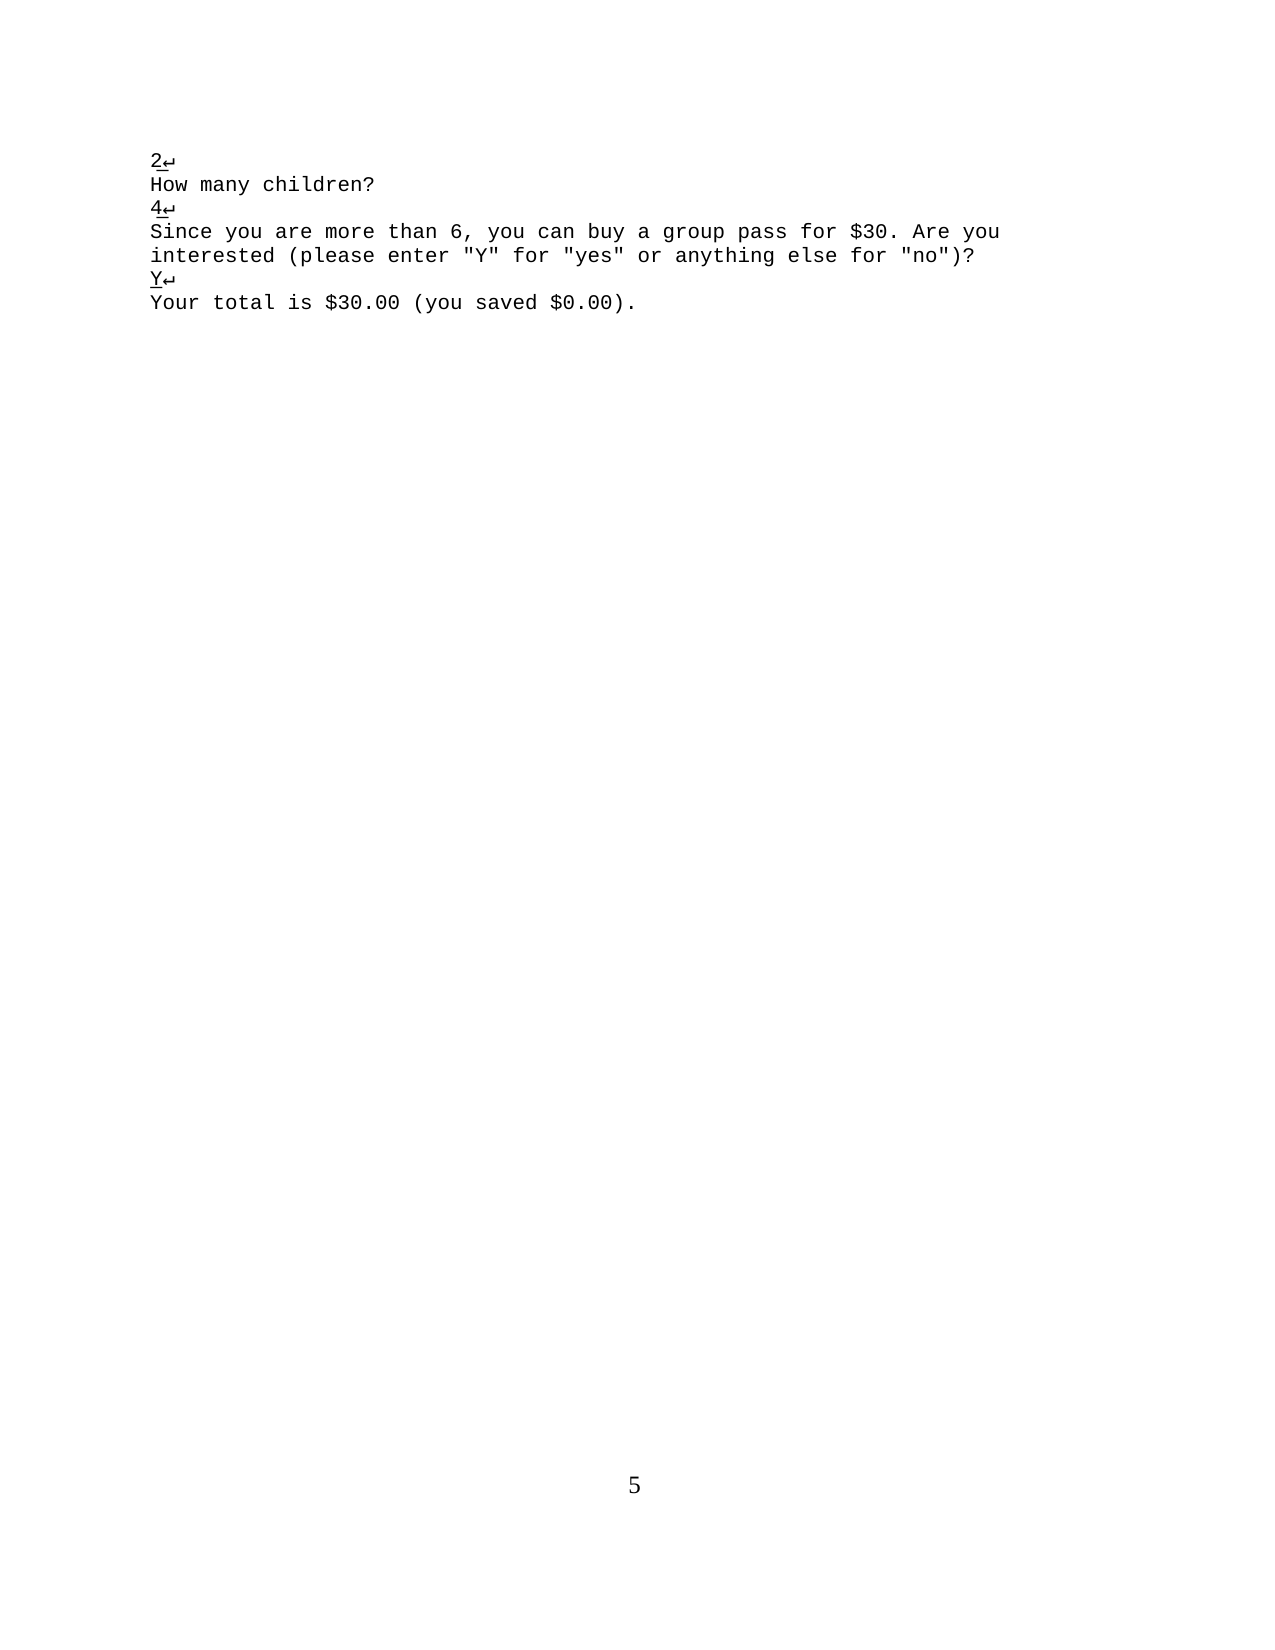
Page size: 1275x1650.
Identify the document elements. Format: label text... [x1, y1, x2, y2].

text Your total is $30.00 (you saved $0.00). [150, 292, 1125, 316]
text Since you are more than 6, you can buy a group pass for $30. Are you interested (please enter "Y" for "yes" or anything else for "no")? [150, 221, 1125, 268]
text How many children? [150, 174, 1125, 197]
text 2̲↵ [150, 150, 1125, 174]
text 4̲↵ [150, 197, 1125, 221]
text Y̲↵ [150, 268, 1125, 292]
